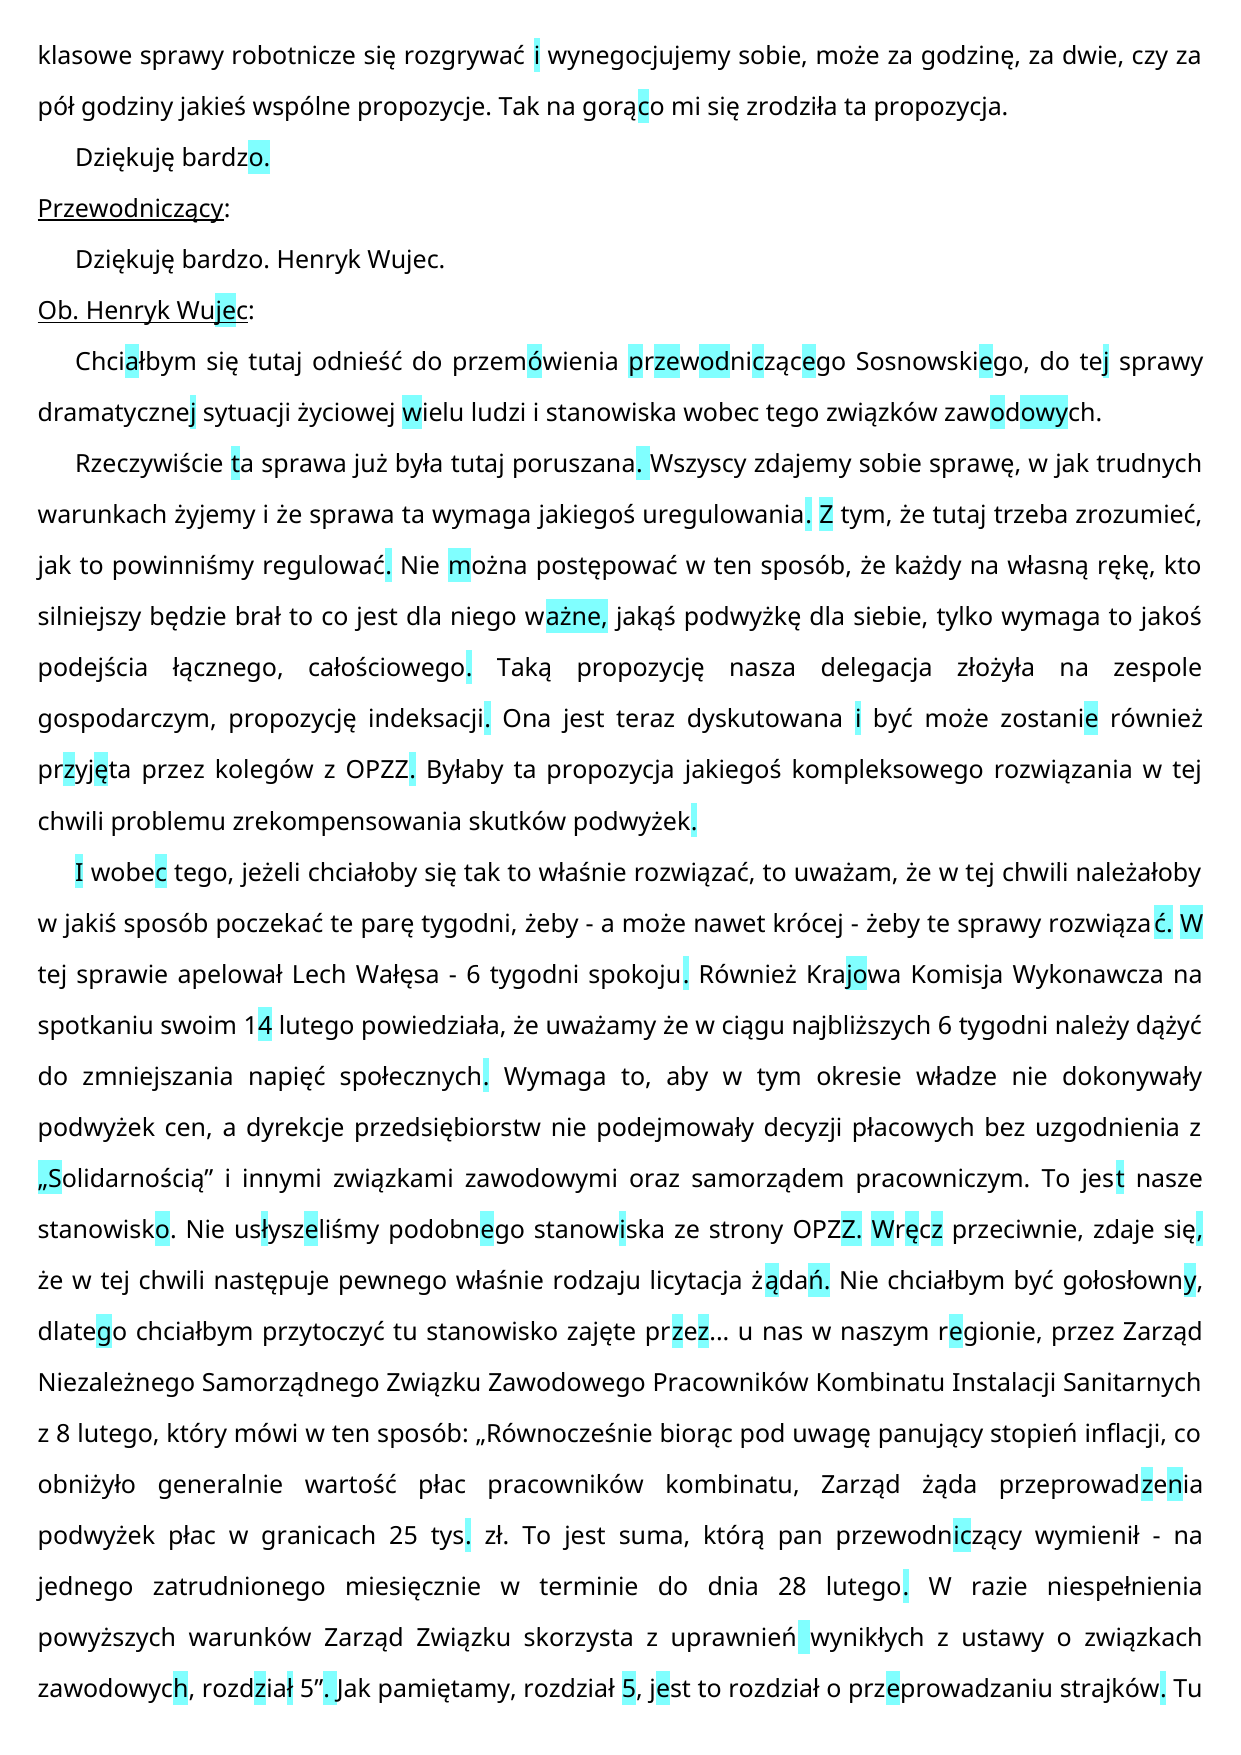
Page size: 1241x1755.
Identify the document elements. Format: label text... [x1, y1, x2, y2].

text Dziękuję bardzo. Henryk Wujec. [37, 242, 1203, 276]
text klasowe sprawy robotnicze się rozgrywać i wynegocjujemy sobie, może za godzinę, za dwie, czy za pół godziny jakieś wspólne propozycje. Tak na gorąco mi się zrodziła ta propozycja. [37, 37, 1203, 123]
text Ob. Henryk Wujec: [37, 293, 1203, 327]
text Rzeczywiście ta sprawa już była tutaj poruszana. Wszyscy zdajemy sobie sprawę, w jak trudnych warunkach żyjemy i że sprawa ta wymaga jakiegoś uregulowania. Z tym, że tutaj trzeba zrozumieć, jak to powinniśmy regulować. Nie można postępować w ten sposób, że każdy na własną rękę, kto silniejszy będzie brał to co jest dla niego ważne, jakąś podwyżkę dla siebie, tylko wymaga to jakoś podejścia łącznego, całościowego. Taką propozycję nasza delegacja złożyła na zespole gospodarczym, propozycję indeksacji. Ona jest teraz dyskutowana i być może zostanie również przyjęta przez kolegów z OPZZ. Byłaby ta propozycja jakiegoś kompleksowego rozwiązania w tej chwili problemu zrekompensowania skutków podwyżek. [37, 446, 1203, 837]
text Dziękuję bardzo. [37, 139, 1203, 174]
text Przewodniczący: [37, 191, 1203, 225]
text Chciałbym się tutaj odnieść do przemówienia przewodniczącego Sosnowskiego, do tej sprawy dramatycznej sytuacji życiowej wielu ludzi i stanowiska wobec tego związków zawodowych. [37, 344, 1203, 429]
text I wobec tego, jeżeli chciałoby się tak to właśnie rozwiązać, to uważam, że w tej chwili należałoby w jakiś sposób poczekać te parę tygodni, żeby - a może nawet krócej - żeby te sprawy rozwiązać. W tej sprawie apelował Lech Wałęsa - 6 tygodni spokoju. Również Krajowa Komisja Wykonawcza na spotkaniu swoim 14 lutego powiedziała, że uważamy że w ciągu najbliższych 6 tygodni należy dążyć do zmniejszania napięć społecznych. Wymaga to, aby w tym okresie władze nie dokonywały podwyżek cen, a dyrekcje przedsiębiorstw nie podejmowały decyzji płacowych bez uzgodnienia z „Solidarnością” i innymi związkami zawodowymi oraz samorządem pracowniczym. To jest nasze stanowisko. Nie usłyszeliśmy podobnego stanowiska ze strony OPZZ. Wręcz przeciwnie, zdaje się, że w tej chwili następuje pewnego właśnie rodzaju licytacja żądań. Nie chciałbym być gołosłowny, dlatego chciałbym przytoczyć tu stanowisko zajęte przez... u nas w naszym regionie, przez Zarząd Niezależnego Samorządnego Związku Zawodowego Pracowników Kombinatu Instalacji Sanitarnych z 8 lutego, który mówi w ten sposób: „Równocześnie biorąc pod uwagę panujący stopień inflacji, co obniżyło generalnie wartość płac pracowników kombinatu, Zarząd żąda przeprowadzenia podwyżek płac w granicach 25 tys. zł. To jest suma, którą pan przewodniczący wymienił - na jednego zatrudnionego miesięcznie w terminie do dnia 28 lutego. W razie niespełnienia powyższych warunków Zarząd Związku skorzysta z uprawnień wynikłych z ustawy o związkach zawodowych, rozdział 5”. Jak pamiętamy, rozdział 5, jest to rozdział o przeprowadzaniu strajków. Tu [37, 854, 1203, 1705]
